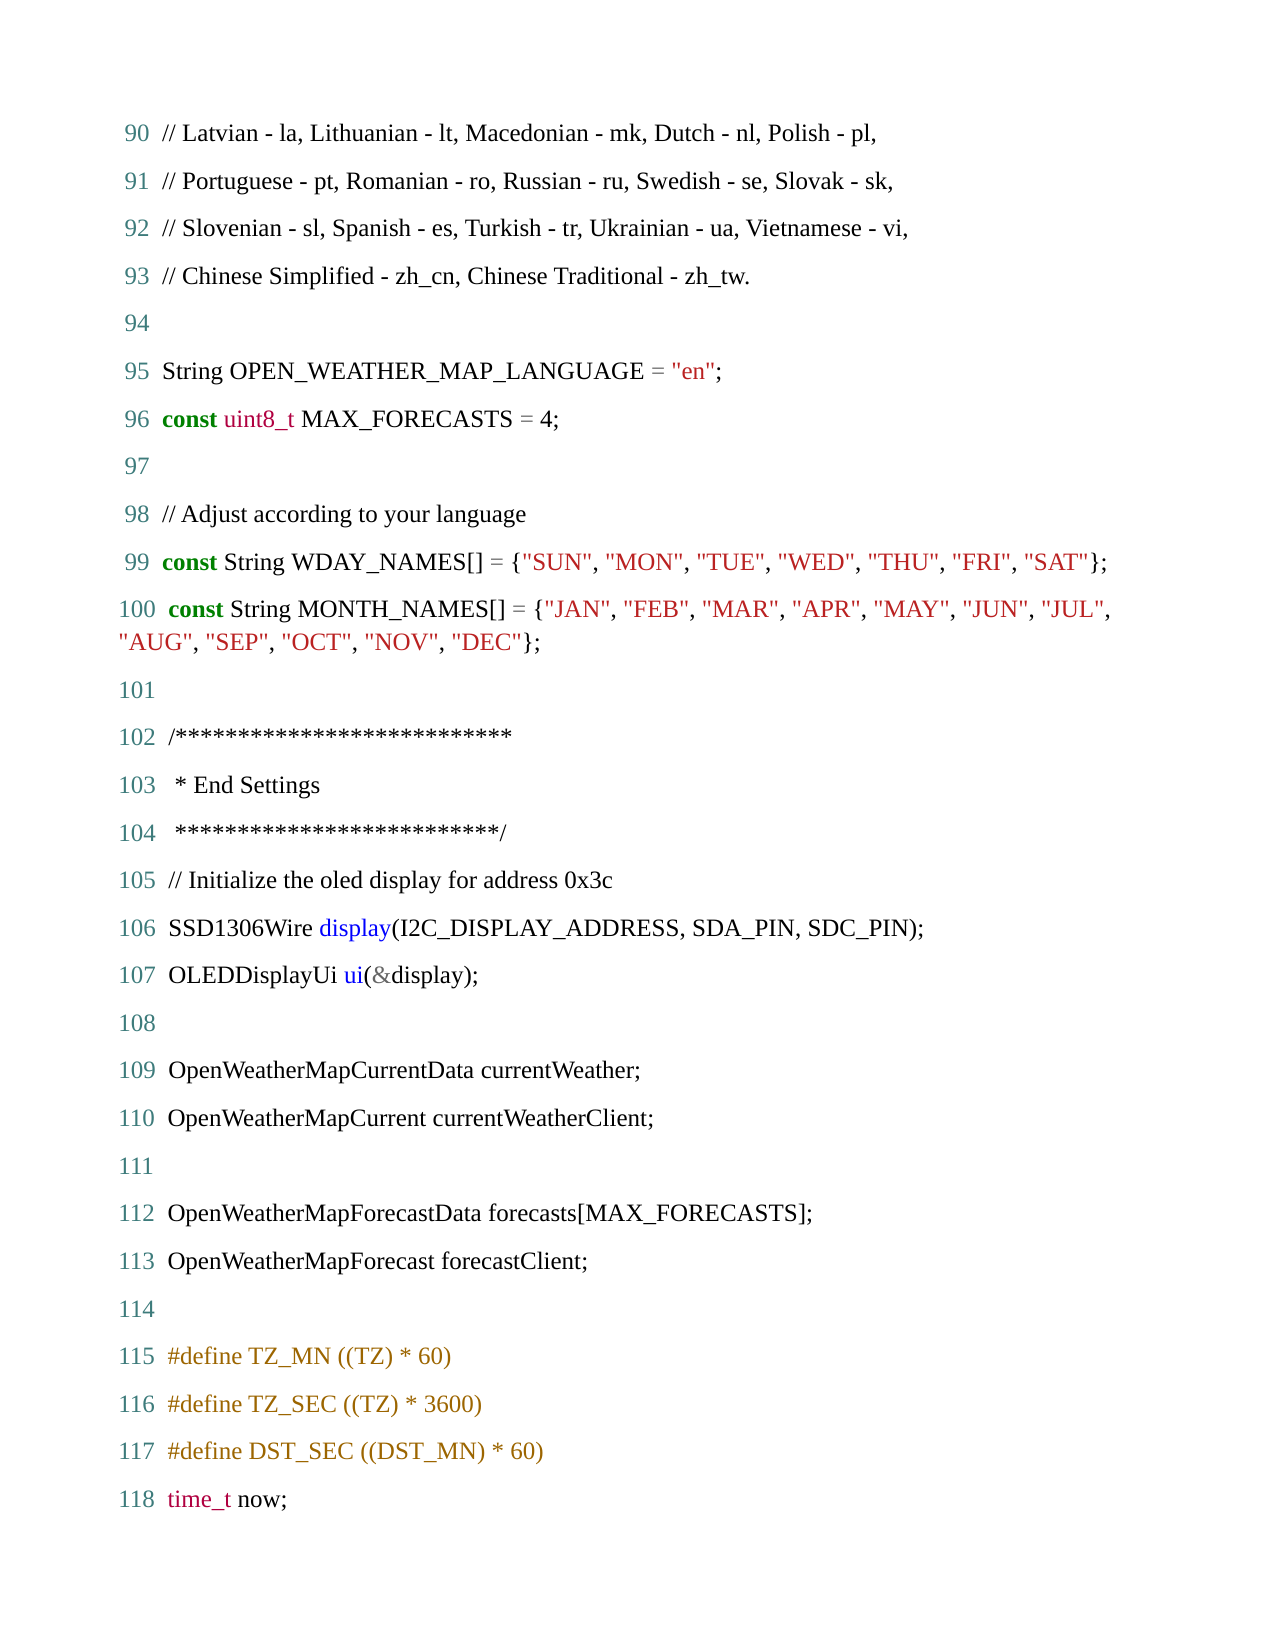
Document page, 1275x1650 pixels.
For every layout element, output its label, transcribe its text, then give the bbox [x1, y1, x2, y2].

text 102 /*************************** [118, 722, 1157, 751]
text 105 // Initialize the oled display for address 0x3c [118, 865, 1157, 894]
text 103 * End Settings [118, 770, 1157, 799]
text 101 [118, 675, 1157, 703]
text 107 OLEDDisplayUi ui(&display); [118, 960, 1157, 989]
text 91 // Portuguese - pt, Romanian - ro, Russian - ru, Swedish - se, Slovak - sk, [118, 166, 1157, 194]
text 94 [118, 308, 1157, 337]
text 100 const String MONTH_NAMES[] = {"JAN", "FEB", "MAR", "APR", "MAY", "JUN", "JUL", "AUG", "SEP", "OCT", "NOV", "DEC"}; [118, 594, 1157, 656]
text 109 OpenWeatherMapCurrentData currentWeather; [118, 1056, 1157, 1084]
text 106 SSD1306Wire display(I2C_DISPLAY_ADDRESS, SDA_PIN, SDC_PIN); [118, 913, 1157, 942]
text 99 const String WDAY_NAMES[] = {"SUN", "MON", "TUE", "WED", "THU", "FRI", "SAT"}; [118, 547, 1157, 575]
text 90 // Latvian - la, Lithuanian - lt, Macedonian - mk, Dutch - nl, Polish - pl, [118, 118, 1157, 147]
text 110 OpenWeatherMapCurrent currentWeatherClient; [118, 1103, 1157, 1132]
text 118 time_t now; [118, 1484, 1157, 1513]
text 113 OpenWeatherMapForecast forecastClient; [118, 1246, 1157, 1275]
text 104 **************************/ [118, 818, 1157, 846]
text 108 [118, 1008, 1157, 1037]
text 117 #define DST_SEC ((DST_MN) * 60) [118, 1436, 1157, 1465]
text 114 [118, 1294, 1157, 1322]
text 98 // Adjust according to your language [118, 499, 1157, 528]
text 97 [118, 451, 1157, 480]
text 93 // Chinese Simplified - zh_cn, Chinese Traditional - zh_tw. [118, 261, 1157, 290]
text 96 const uint8_t MAX_FORECASTS = 4; [118, 404, 1157, 432]
text 112 OpenWeatherMapForecastData forecasts[MAX_FORECASTS]; [118, 1198, 1157, 1227]
text 116 #define TZ_SEC ((TZ) * 3600) [118, 1389, 1157, 1418]
text 111 [118, 1151, 1157, 1179]
text 95 String OPEN_WEATHER_MAP_LANGUAGE = "en"; [118, 356, 1157, 385]
text 92 // Slovenian - sl, Spanish - es, Turkish - tr, Ukrainian - ua, Vietnamese - vi, [118, 213, 1157, 242]
text 115 #define TZ_MN ((TZ) * 60) [118, 1341, 1157, 1370]
